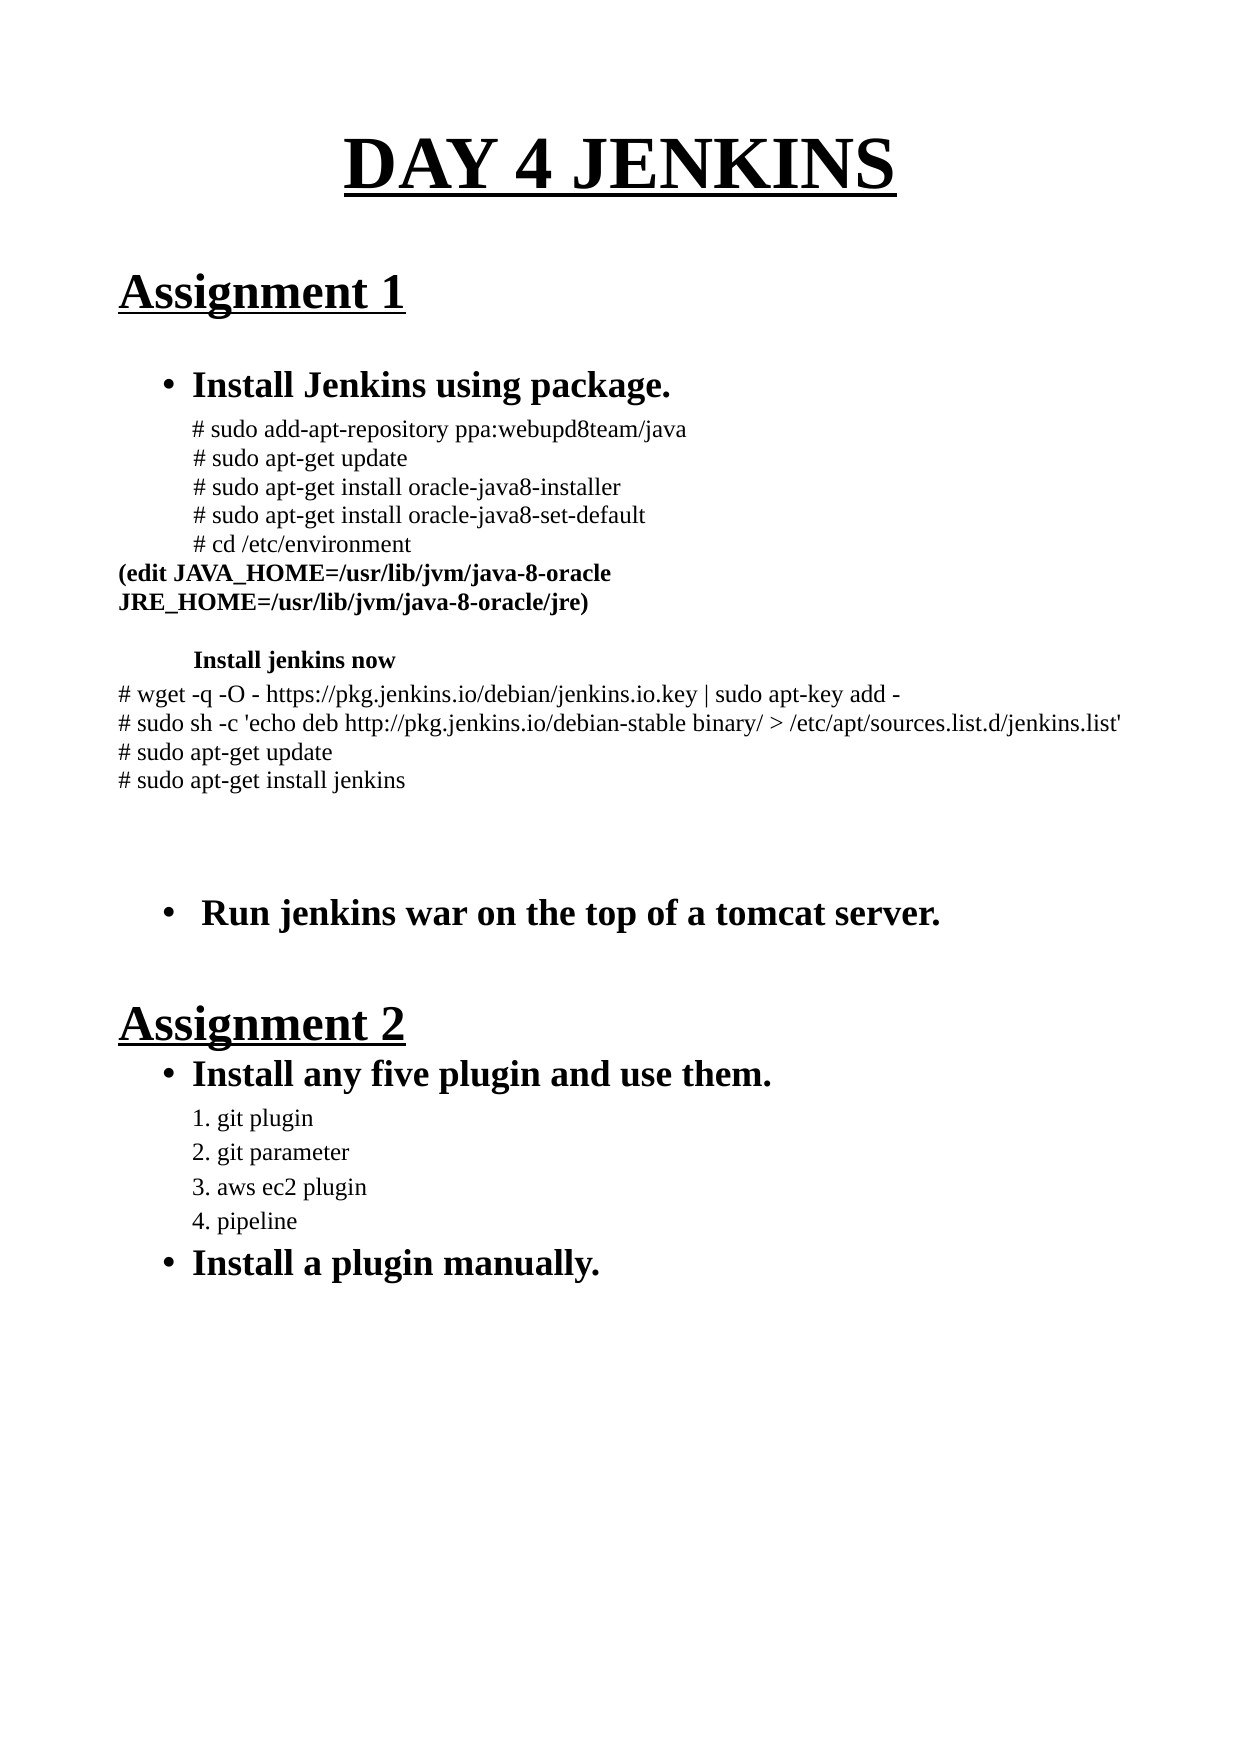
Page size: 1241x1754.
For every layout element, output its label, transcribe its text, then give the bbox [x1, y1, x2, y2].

text Install jenkins now [118, 645, 1122, 674]
list 3. aws ec2 plugin [162, 1172, 1122, 1200]
list Install any five plugin and use them. [162, 1051, 1122, 1094]
text # sudo apt-get update [118, 737, 1122, 766]
list # sudo add-apt-repository ppa:webupd8team/java [162, 414, 1122, 443]
text # wget -q -O - https://pkg.jenkins.io/debian/jenkins.io.key | sudo apt-key add - [118, 679, 1122, 708]
text JRE_HOME=/usr/lib/jvm/java-8-oracle/jre) [118, 587, 1122, 615]
text # sudo sh -c 'echo deb http://pkg.jenkins.io/debian-stable binary/ > /etc/apt/sources.list.d/jenkins.list' [118, 708, 1122, 737]
text DAY 4 JENKINS [118, 118, 1122, 204]
list Run jenkins war on the top of a tomcat server. [162, 890, 1122, 933]
list 2. git parameter [162, 1137, 1122, 1166]
text # sudo apt-get install jenkins [118, 766, 1122, 794]
text # sudo apt-get install oracle-java8-installer [118, 472, 1122, 500]
text (edit JAVA_HOME=/usr/lib/jvm/java-8-oracle [118, 558, 1122, 587]
list Install Jenkins using package. [162, 362, 1122, 406]
text Assignment 1 [118, 262, 1122, 319]
text Assignment 2 [118, 993, 1122, 1051]
text # sudo apt-get update [118, 443, 1122, 472]
list 4. pipeline [162, 1206, 1122, 1235]
text # sudo apt-get install oracle-java8-set-default [118, 500, 1122, 529]
text # cd /etc/environment [118, 529, 1122, 558]
list 1. git plugin [162, 1103, 1122, 1131]
list Install a plugin manually. [162, 1241, 1122, 1284]
